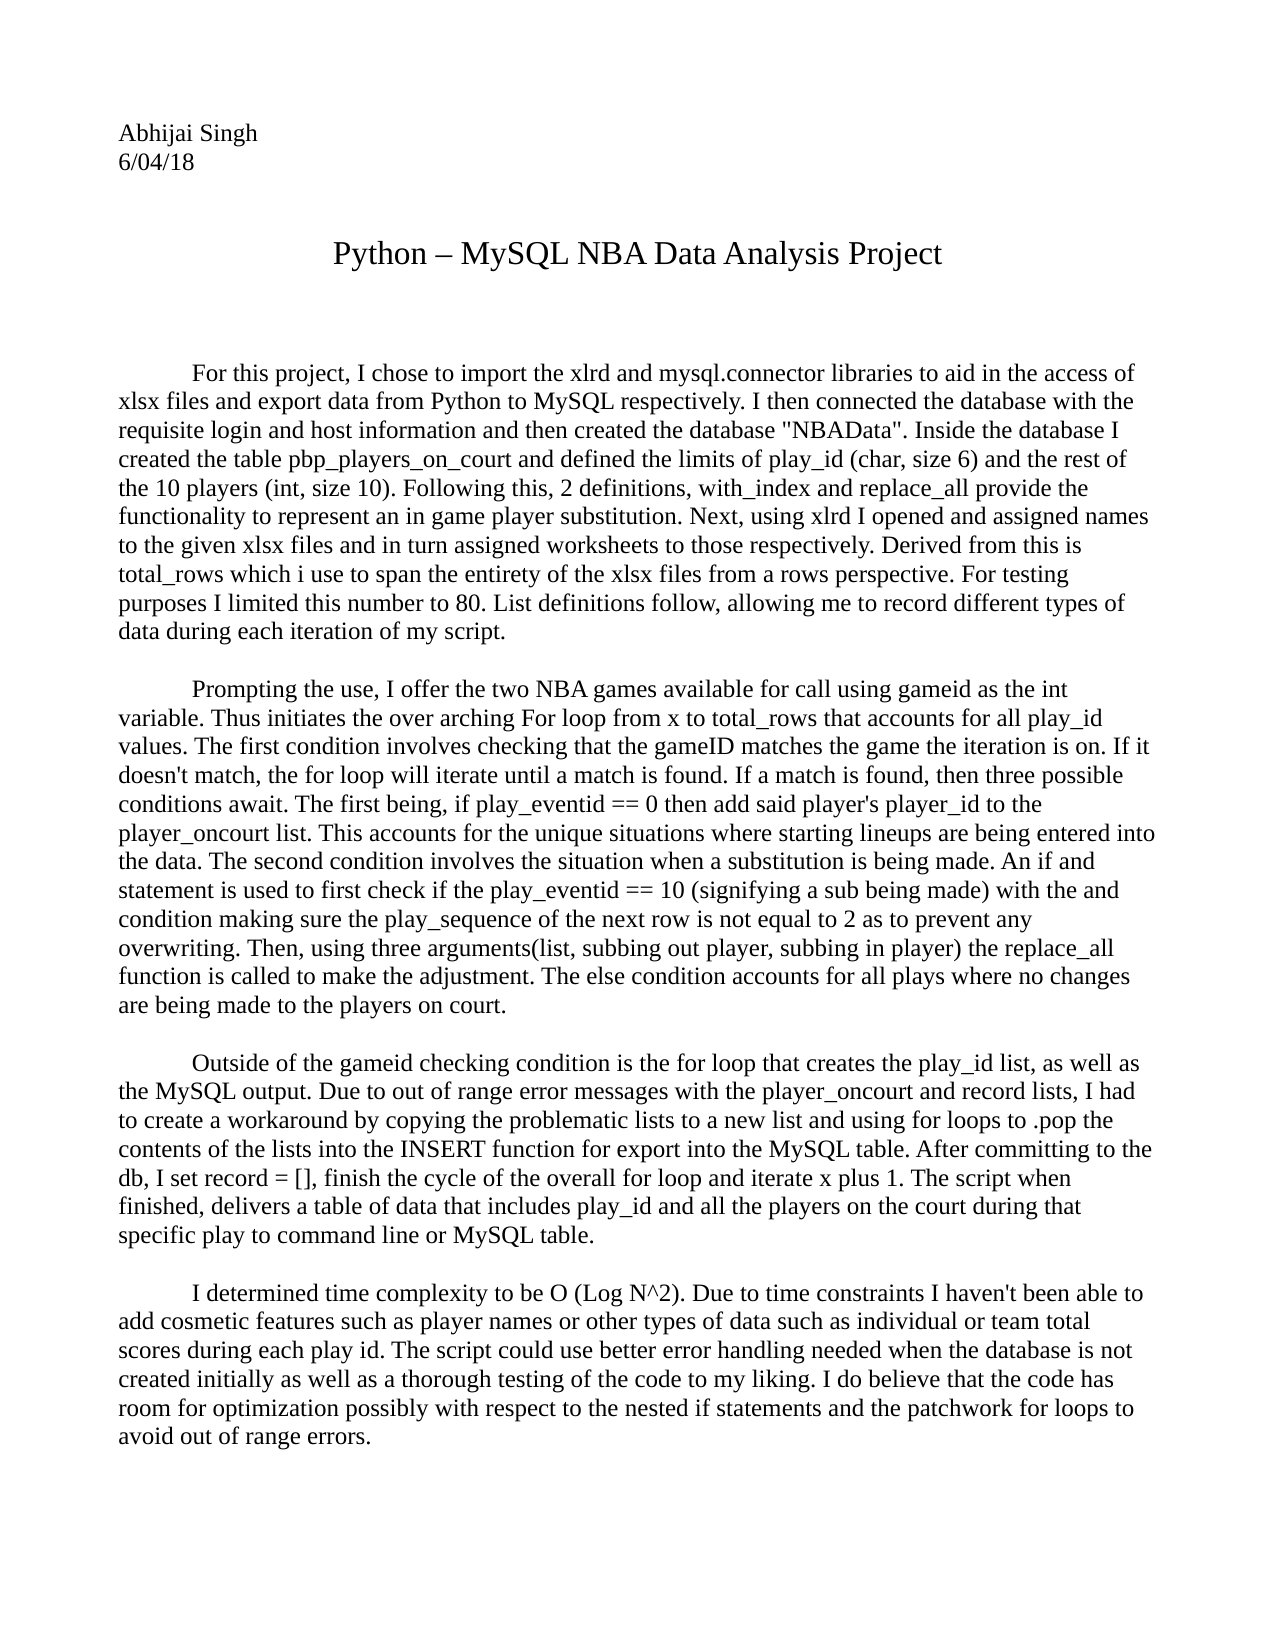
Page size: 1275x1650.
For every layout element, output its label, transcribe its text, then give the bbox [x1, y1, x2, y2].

text Python – MySQL NBA Data Analysis Project [118, 233, 1157, 271]
text I determined time complexity to be O (Log N^2). Due to time constraints I haven't been able to add cosmetic features such as player names or other types of data such as individual or team total scores during each play id. The script could use better error handling needed when the database is not created initially as well as a thorough testing of the code to my liking. I do believe that the code has room for optimization possibly with respect to the nested if statements and the patchwork for loops to avoid out of range errors. [118, 1278, 1157, 1450]
text 6/04/18 [118, 147, 1157, 176]
text Outside of the gameid checking condition is the for loop that creates the play_id list, as well as the MySQL output. Due to out of range error messages with the player_oncourt and record lists, I had to create a workaround by copying the problematic lists to a new list and using for loops to .pop the contents of the lists into the INSERT function for export into the MySQL table. After committing to the db, I set record = [], finish the cycle of the overall for loop and iterate x plus 1. The script when finished, delivers a table of data that includes play_id and all the players on the court during that specific play to command line or MySQL table. [118, 1048, 1157, 1249]
text For this project, I chose to import the xlrd and mysql.connector libraries to aid in the access of xlsx files and export data from Python to MySQL respectively. I then connected the database with the requisite login and host information and then created the database "NBAData". Inside the database I created the table pbp_players_on_court and defined the limits of play_id (char, size 6) and the rest of the 10 players (int, size 10). Following this, 2 definitions, with_index and replace_all provide the functionality to represent an in game player substitution. Next, using xlrd I opened and assigned names to the given xlsx files and in turn assigned worksheets to those respectively. Derived from this is total_rows which i use to span the entirety of the xlsx files from a rows perspective. For testing purposes I limited this number to 80. List definitions follow, allowing me to record different types of data during each iteration of my script. [118, 358, 1157, 645]
text Prompting the use, I offer the two NBA games available for call using gameid as the int variable. Thus initiates the over arching For loop from x to total_rows that accounts for all play_id values. The first condition involves checking that the gameID matches the game the iteration is on. If it doesn't match, the for loop will iterate until a match is found. If a match is found, then three possible conditions await. The first being, if play_eventid == 0 then add said player's player_id to the player_oncourt list. This accounts for the unique situations where starting lineups are being entered into the data. The second condition involves the situation when a substitution is being made. An if and statement is used to first check if the play_eventid == 10 (signifying a sub being made) with the and condition making sure the play_sequence of the next row is not equal to 2 as to prevent any overwriting. Then, using three arguments(list, subbing out player, subbing in player) the replace_all function is called to make the adjustment. The else condition accounts for all plays where no changes are being made to the players on court. [118, 674, 1157, 1019]
text Abhijai Singh [118, 118, 1157, 147]
